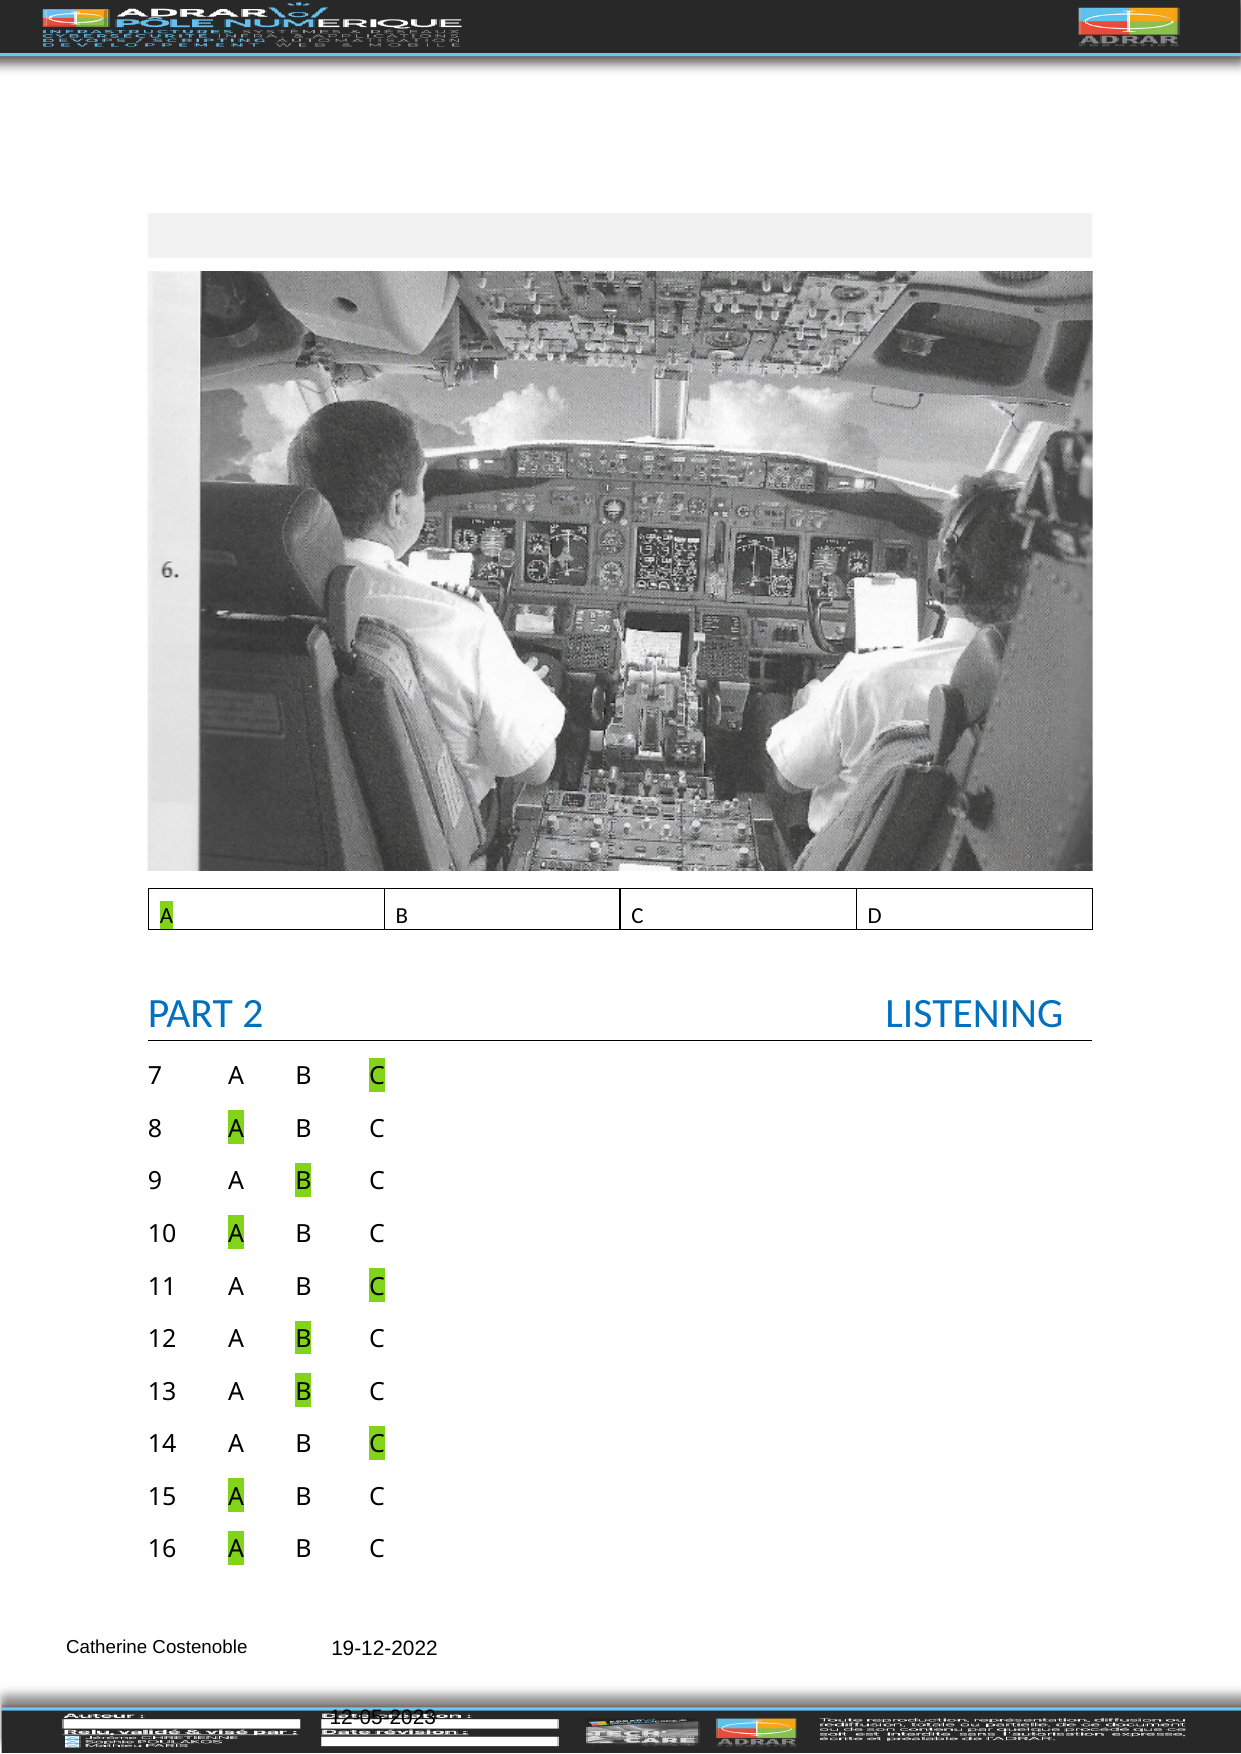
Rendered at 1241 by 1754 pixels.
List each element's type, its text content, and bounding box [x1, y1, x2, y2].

table_header D [857, 889, 1092, 929]
text 14 A B C [148, 1426, 1092, 1460]
text 8 A B C [148, 1110, 1092, 1144]
table_header C [621, 889, 856, 929]
text 15 A B C [148, 1478, 1092, 1512]
table_header B [385, 889, 619, 929]
picture [1, 1742, 1241, 1753]
text 9 A B C [148, 1163, 1092, 1197]
picture [0, 0, 1241, 10]
table_header A [149, 889, 384, 929]
text 10 A B C [148, 1215, 1092, 1249]
text 11 A B C [148, 1268, 1092, 1302]
text 12 A B C [148, 1321, 1092, 1354]
picture [147, 271, 1093, 871]
text PART 2 LISTENING [148, 987, 1092, 1040]
text 16 A B C [148, 1531, 1092, 1565]
text 7 A B C [148, 1058, 1092, 1092]
text 13 A B C [148, 1373, 1092, 1407]
